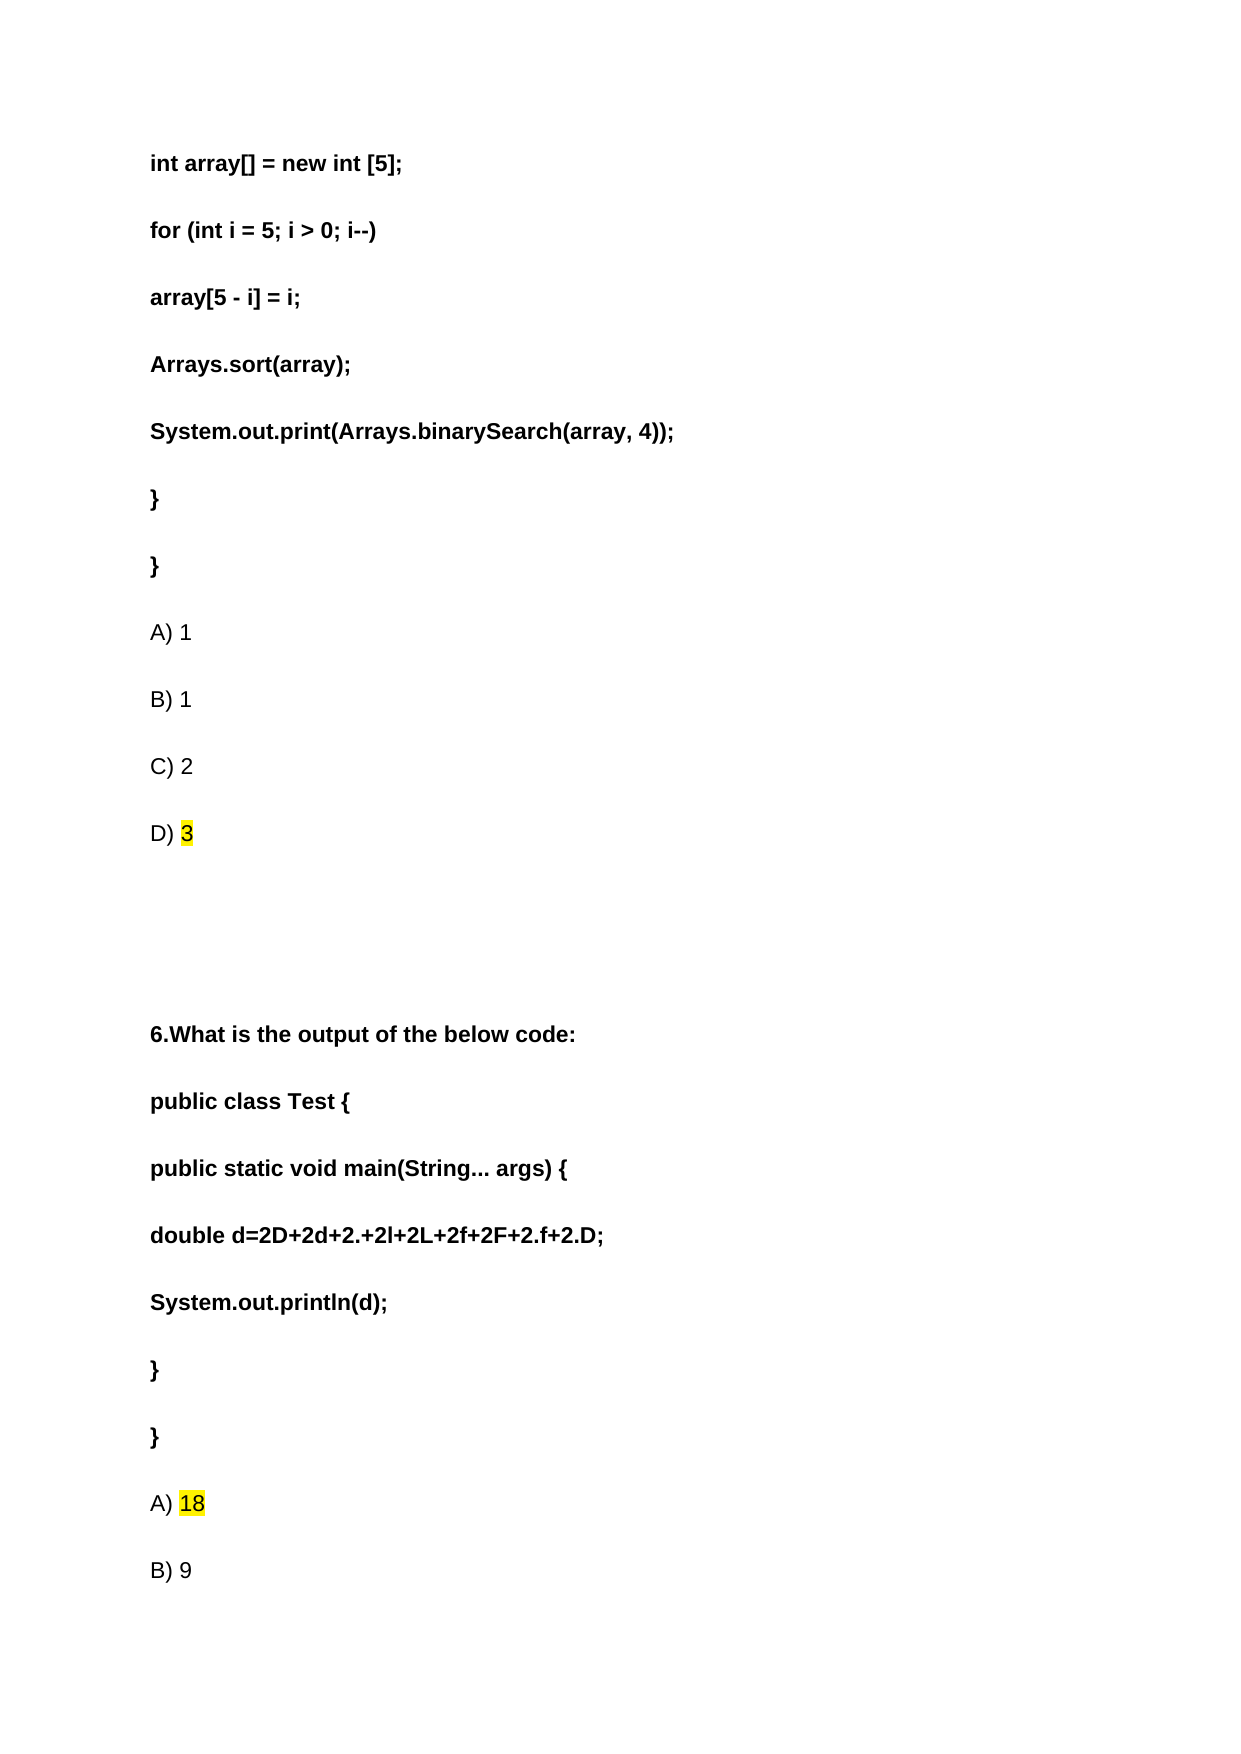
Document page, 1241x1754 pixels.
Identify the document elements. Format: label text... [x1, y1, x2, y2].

text } [150, 552, 1090, 578]
text array[5 - i] = i; [150, 284, 1090, 310]
text D) 3 [150, 820, 1090, 846]
text public class Test { [150, 1088, 1090, 1114]
text int array[] = new int [5]; [150, 150, 1090, 176]
text System.out.print(Arrays.binarySearch(array, 4)); [150, 418, 1090, 444]
text } [150, 485, 1090, 511]
text } [150, 1423, 1090, 1449]
text A) 1 [150, 619, 1090, 645]
text double d=2D+2d+2.+2l+2L+2f+2F+2.f+2.D; [150, 1222, 1090, 1248]
text System.out.println(d); [150, 1289, 1090, 1315]
text for (int i = 5; i > 0; i--) [150, 217, 1090, 243]
text A) 18 [150, 1489, 1090, 1516]
text } [150, 1356, 1090, 1382]
text B) 1 [150, 686, 1090, 712]
text public static void main(String... args) { [150, 1155, 1090, 1181]
text Arrays.sort(array); [150, 351, 1090, 377]
text 6.What is the output of the below code: [150, 1021, 1090, 1047]
text B) 9 [150, 1557, 1090, 1583]
text C) 2 [150, 753, 1090, 779]
